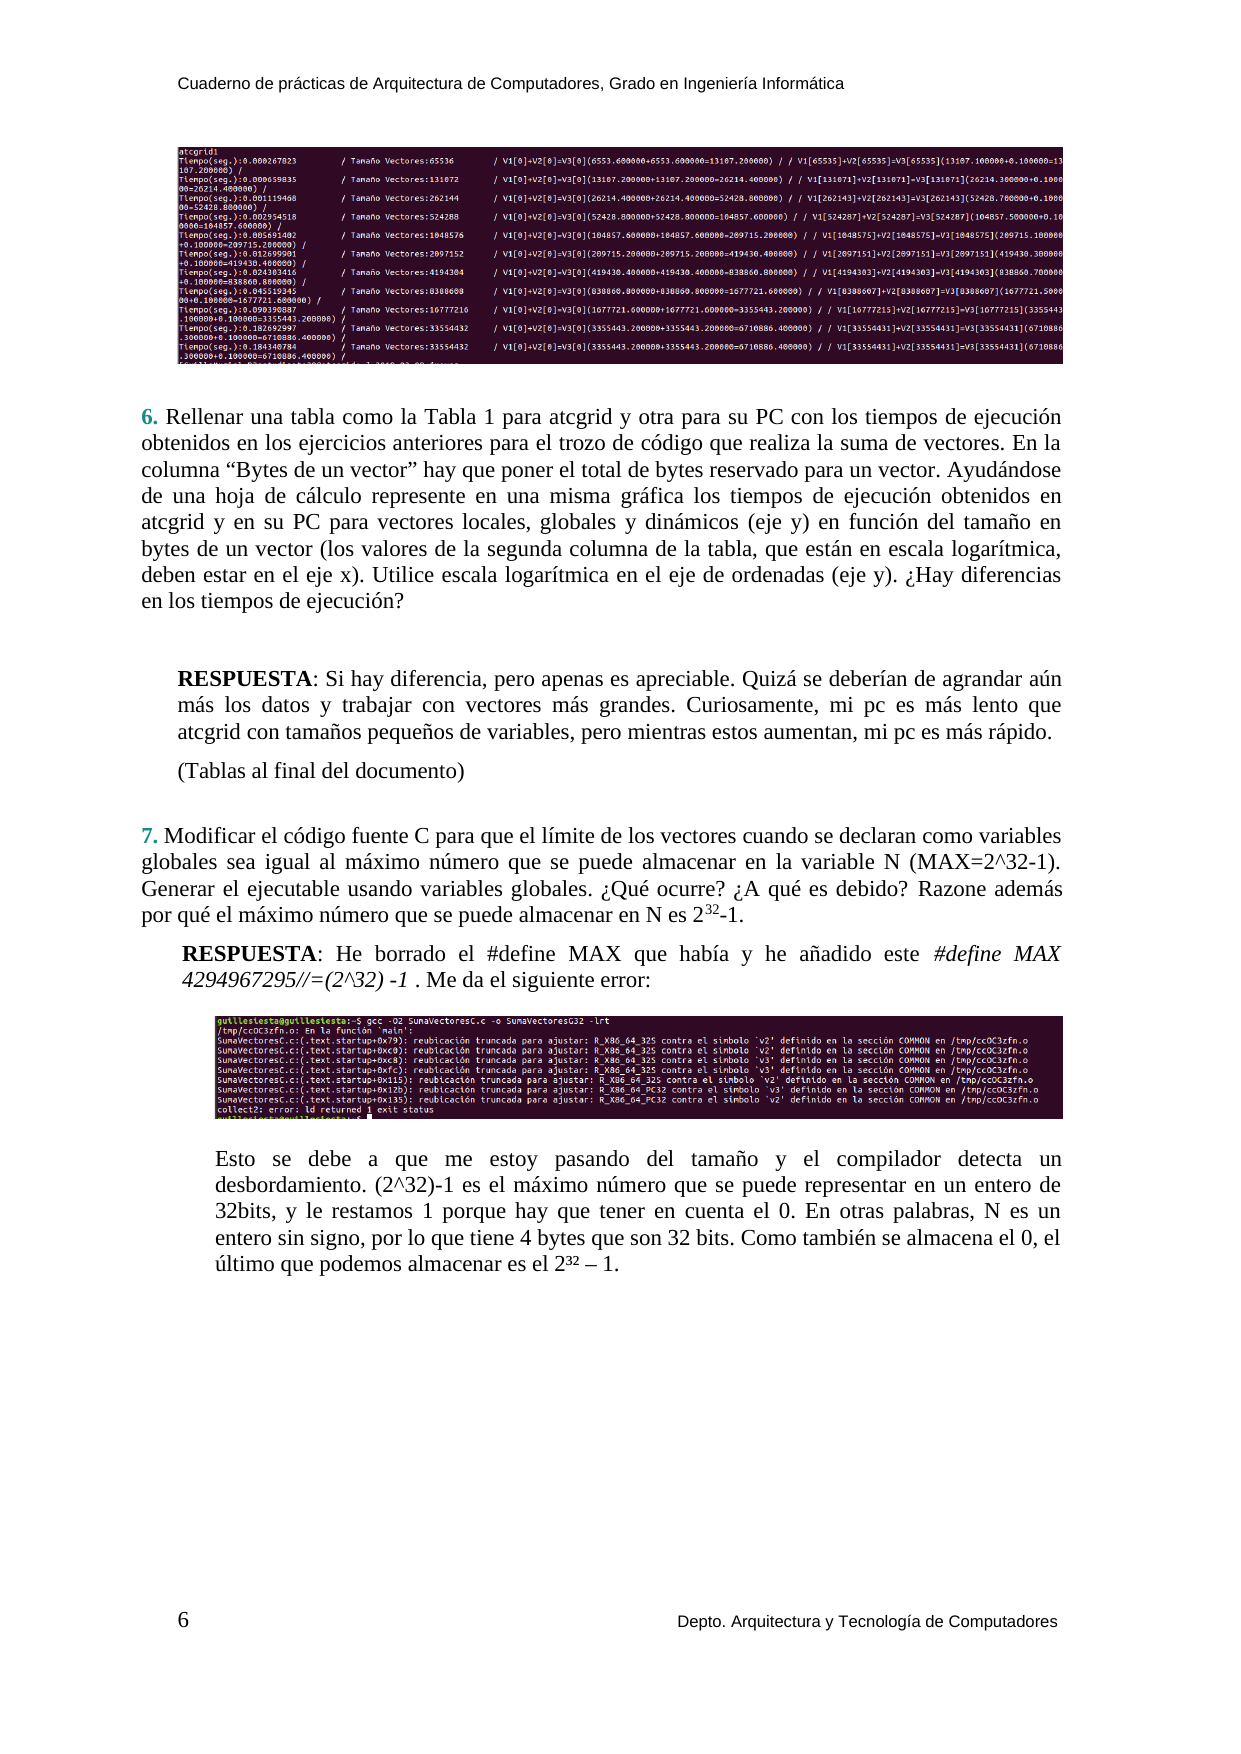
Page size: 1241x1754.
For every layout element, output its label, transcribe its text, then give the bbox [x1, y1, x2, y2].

list ­RESPUESTA: He borrado el #define MAX que había y he añadido este #define MAX 4294967295//=(2^32) -1 . Me da el siguiente error: [144, 940, 1063, 992]
text Esto se debe a que me estoy pasando del tamaño y el compilador detecta un desbordamiento. (2^32)-1 es el máximo número que se puede representar en un entero de 32bits, y le restamos 1 porque hay que tener en cuenta el 0. En otras palabras, N es un entero sin signo, por lo que tiene 4 bytes que son 32 bits. Como también se almacena el 0, el último que podemos almacenar es el 2³² – 1. [215, 1145, 1063, 1277]
picture [214, 1016, 1063, 1119]
list (Tablas al final del documento) [177, 757, 1063, 783]
list RESPUESTA: Si hay diferencia, pero apenas es apreciable. Quizá se deberían de agrandar aún más los datos y trabajar con vectores más grandes. Curiosamente, mi pc es más lento que atcgrid con tamaños pequeños de variables, pero mientras estos aumentan, mi pc es más rápido. [177, 665, 1063, 744]
list 7. Modificar el código fuente C para que el límite de los vectores cuando se declaran como variables globales sea igual al máximo número que se puede almacenar en la variable N (MAX=2^32-1). Generar el ejecutable usando variables globales. ¿Qué ocurre? ¿A qué es debido? Razone además por qué el máximo número que se puede almacenar en N es 232-1. [103, 822, 1063, 927]
picture [177, 147, 1063, 364]
list 6. Rellenar una tabla como la Tabla 1 para atcgrid y otra para su PC con los tiempos de ejecución obtenidos en los ejercicios anteriores para el trozo de código que realiza la suma de vectores. En la columna “Bytes de un vector” hay que poner el total de bytes reservado para un vector. Ayudándose de una hoja de cálculo represente en una misma gráfica los tiempos de ejecución obtenidos en atcgrid y en su PC para vectores locales, globales y dinámicos (eje y) en función del tamaño en bytes de un vector (los valores de la segunda columna de la tabla, que están en escala logarítmica, deben estar en el eje x). Utilice escala logarítmica en el eje de ordenadas (eje y). ¿Hay diferencias en los tiempos de ejecución? [103, 403, 1063, 614]
